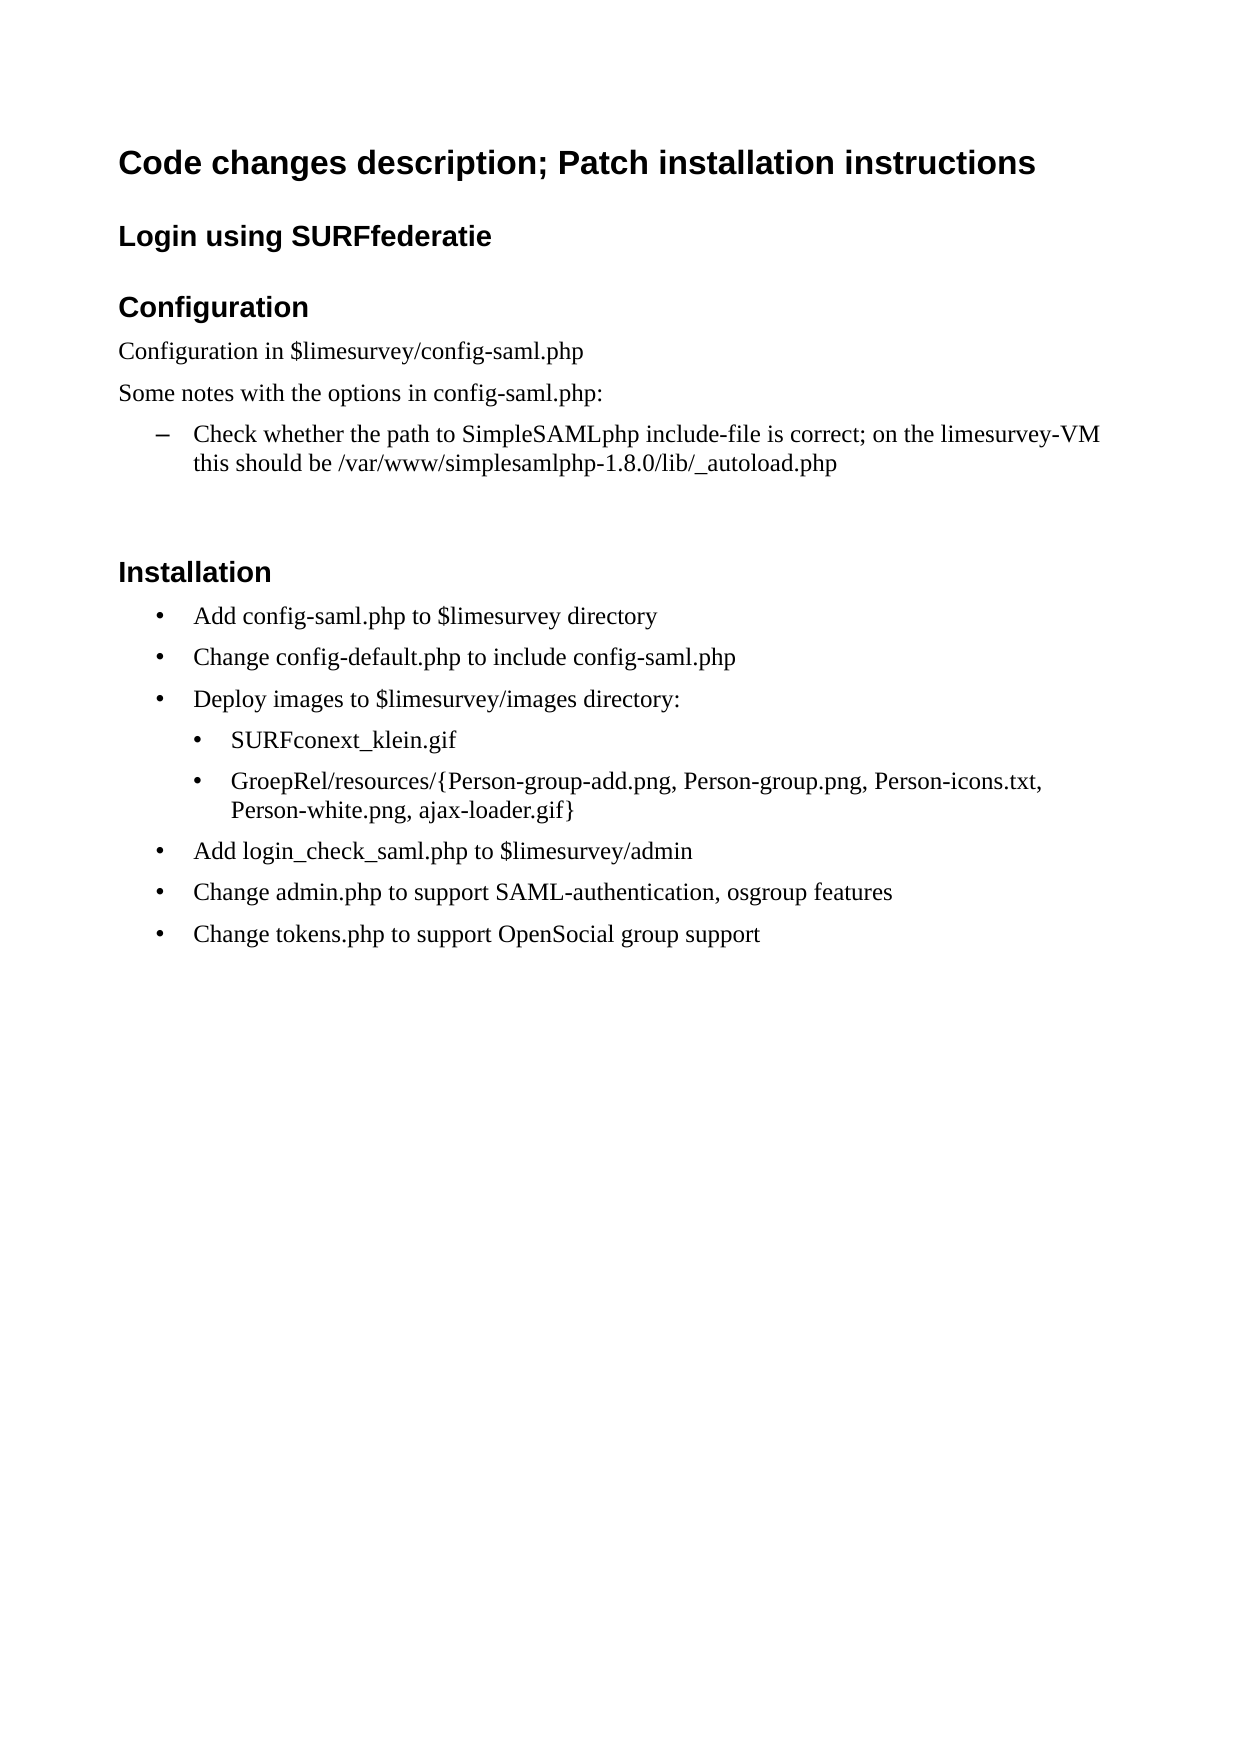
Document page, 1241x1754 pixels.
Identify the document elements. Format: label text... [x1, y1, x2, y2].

list GroepRel/resources/{Person-group-add.png, Person-group.png, Person-icons.txt, Person-white.png, ajax-loader.gif} [193, 766, 1122, 824]
subtitle Login using SURFfederatie [118, 219, 1122, 253]
subtitle Installation [118, 555, 1122, 589]
text Configuration in $limesurvey/config-saml.php [118, 336, 1122, 365]
text Some notes with the options in config-saml.php: [118, 378, 1122, 406]
list Add login_check_saml.php to $limesurvey/admin [156, 836, 1122, 865]
list Add config-saml.php to $limesurvey directory [156, 601, 1122, 630]
subtitle Code changes description; Patch installation instructions [118, 143, 1122, 182]
list SURFconext_klein.gif [193, 725, 1122, 754]
list Check whether the path to SimpleSAMLphp include-file is correct; on the limesurvey-VM this should be /var/www/simplesamlphp-1.8.0/lib/_autoload.php [156, 419, 1122, 476]
list Change tokens.php to support OpenSocial group support [156, 919, 1122, 947]
subtitle Configuration [118, 290, 1122, 324]
list Change config-default.php to include config-saml.php [156, 642, 1122, 671]
list Deploy images to $limesurvey/images directory: [156, 684, 1122, 712]
list Change admin.php to support SAML-authentication, osgroup features [156, 877, 1122, 906]
